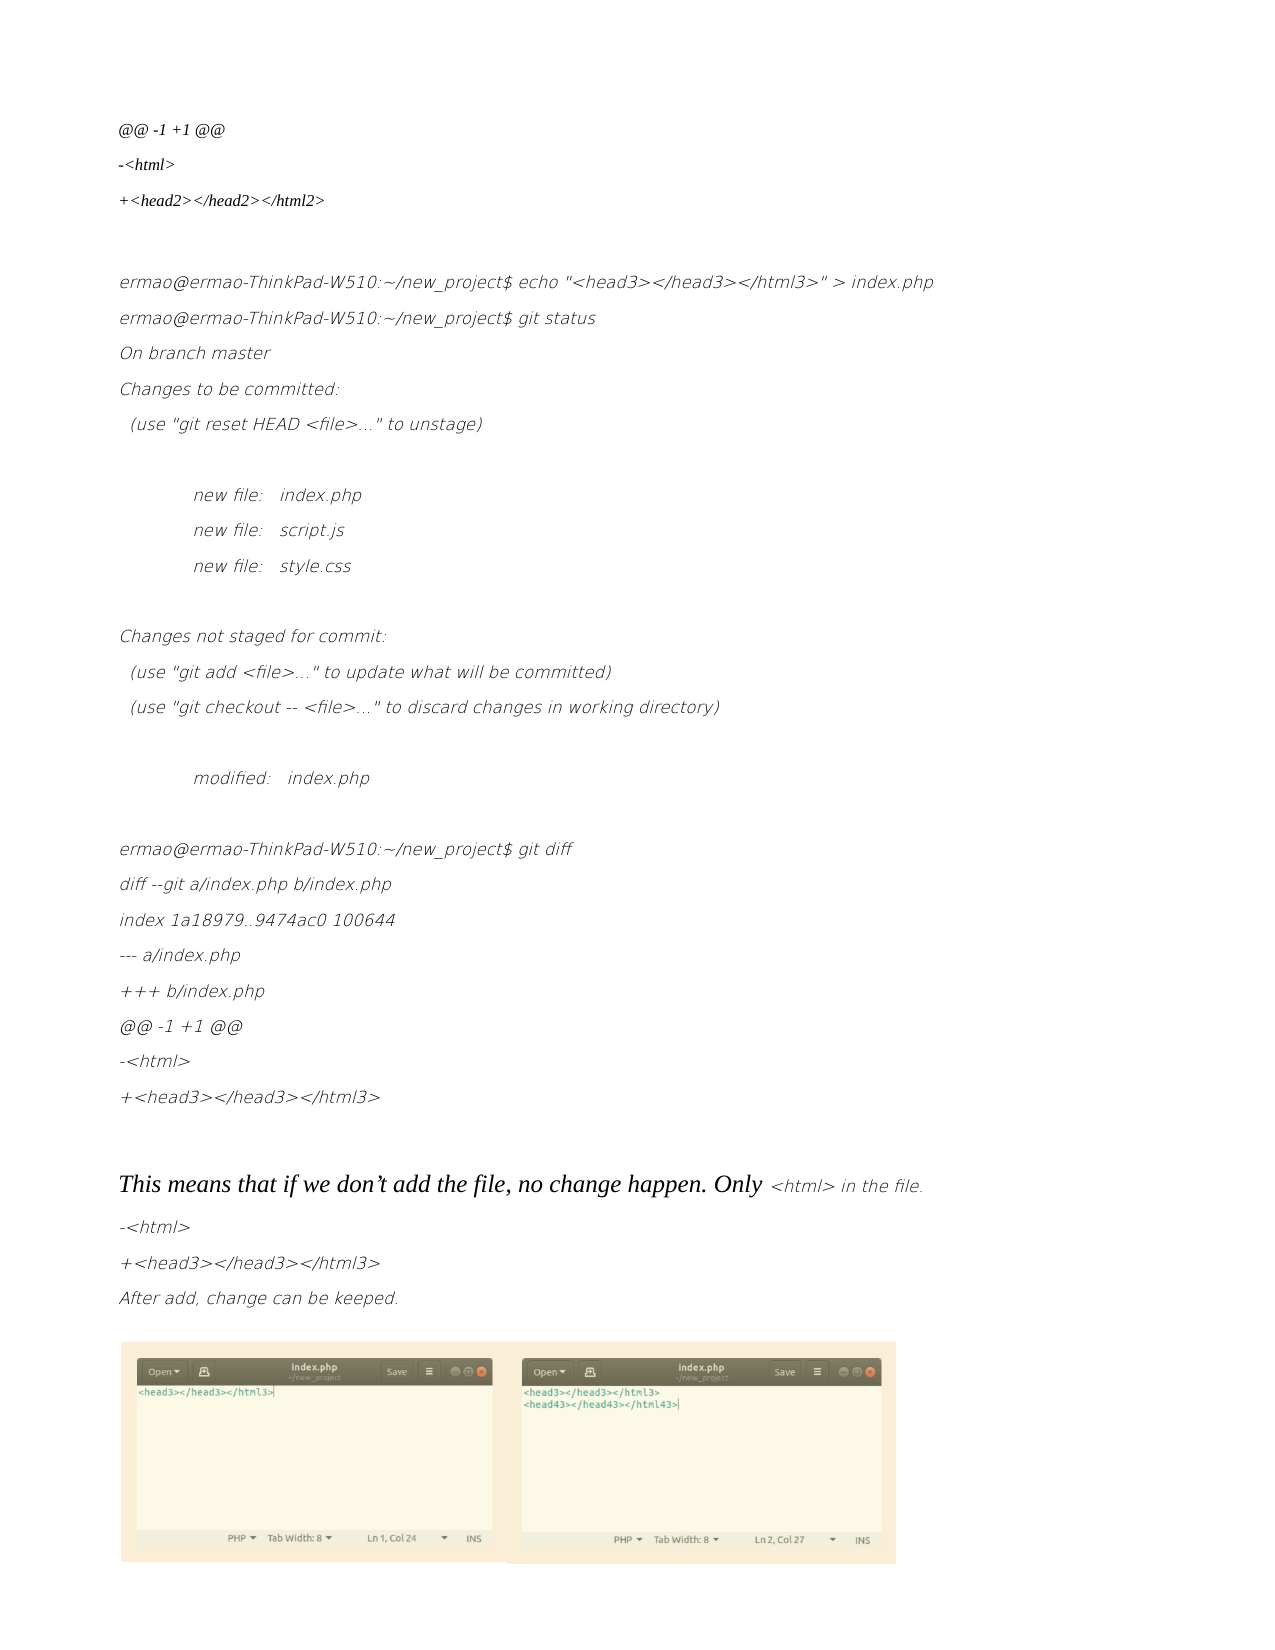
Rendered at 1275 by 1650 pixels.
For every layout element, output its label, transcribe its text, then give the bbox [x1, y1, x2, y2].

picture [121, 1342, 897, 1564]
text (use "git checkout -- <file>..." to discard changes in working directory) [118, 697, 1157, 718]
text modified: index.php [118, 768, 1157, 789]
text -<html> [118, 153, 1157, 174]
text ermao@ermao-ThinkPad-W510:~/new_project$ echo "<head3></head3></html3>" > index.php [118, 272, 1157, 293]
text ermao@ermao-ThinkPad-W510:~/new_project$ git status [118, 307, 1157, 328]
text @@ -1 +1 @@ [118, 118, 1157, 139]
text +++ b/index.php [118, 980, 1157, 1001]
text After add, change can be keeped. [118, 1288, 1157, 1309]
text On branch master [118, 343, 1157, 364]
text @@ -1 +1 @@ [118, 1016, 1157, 1037]
text new file: index.php [118, 484, 1157, 505]
text +<head3></head3></html3> [118, 1087, 1157, 1107]
text +<head2></head2></html2> [118, 189, 1157, 210]
text Changes not staged for commit: [118, 626, 1157, 647]
text index 1a18979..9474ac0 100644 [118, 909, 1157, 930]
text new file: script.js [118, 520, 1157, 541]
text -<html> [118, 1217, 1157, 1238]
text (use "git reset HEAD <file>..." to unstage) [118, 414, 1157, 434]
text --- a/index.php [118, 945, 1157, 966]
text diff --git a/index.php b/index.php [118, 874, 1157, 895]
text Changes to be committed: [118, 378, 1157, 399]
text +<head3></head3></html3> [118, 1253, 1157, 1273]
text This means that if we don’t add the file, no change happen. Only <html> in the file. [118, 1169, 1157, 1198]
text ermao@ermao-ThinkPad-W510:~/new_project$ git diff [118, 839, 1157, 859]
text new file: style.css [118, 555, 1157, 576]
text (use "git add <file>..." to update what will be committed) [118, 662, 1157, 682]
text -<html> [118, 1051, 1157, 1072]
